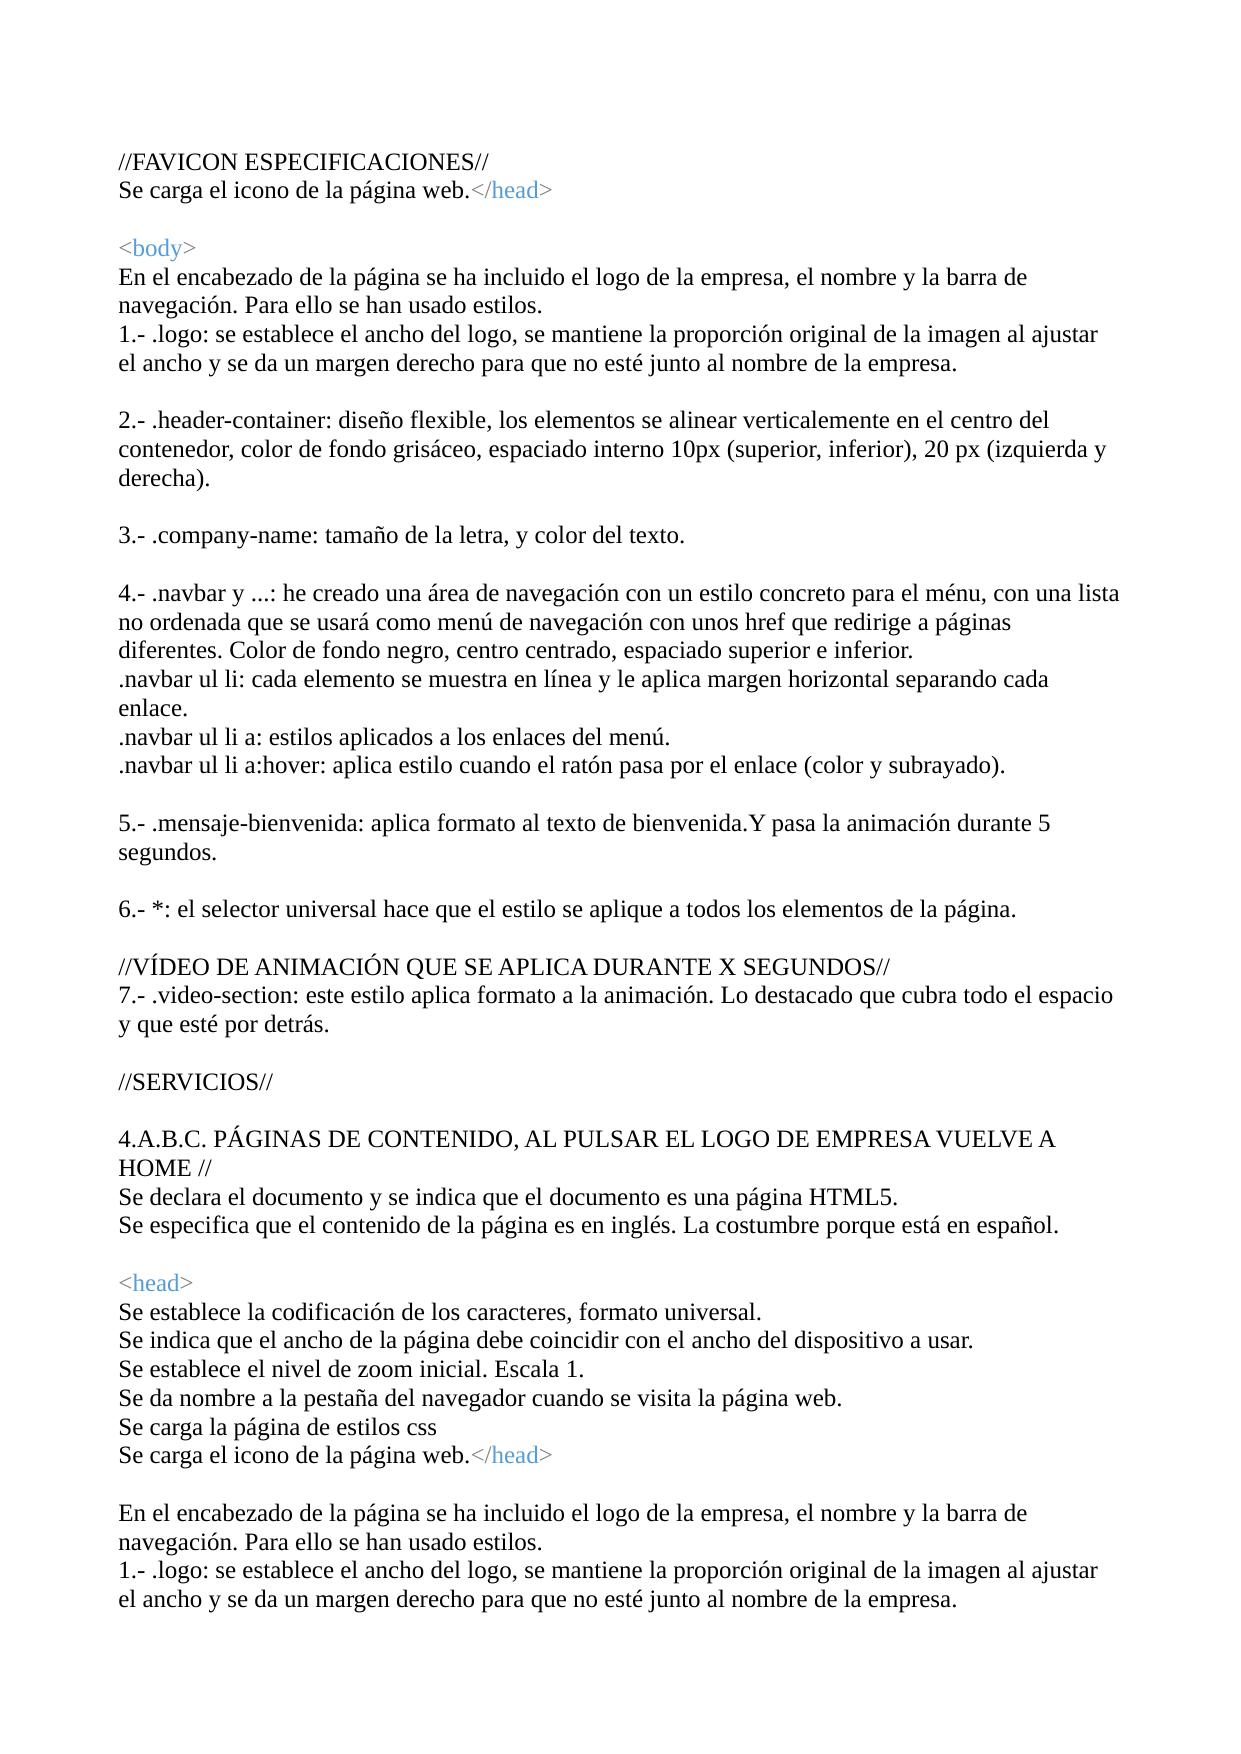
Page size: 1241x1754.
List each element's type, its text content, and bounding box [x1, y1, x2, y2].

text 3.- .company-name: tamaño de la letra, y color del texto. [118, 521, 1122, 549]
text Se establece el nivel de zoom inicial. Escala 1. [118, 1354, 1122, 1383]
text .navbar ul li: cada elemento se muestra en línea y le aplica margen horizontal separando cada enlace. [118, 664, 1122, 722]
text //SERVICIOS// [118, 1067, 1122, 1096]
text .navbar ul li a:hover: aplica estilo cuando el ratón pasa por el enlace (color y subrayado). [118, 751, 1122, 779]
text Se especifica que el contenido de la página es en inglés. La costumbre porque está en español. [118, 1211, 1122, 1239]
text 5.- .mensaje-bienvenida: aplica formato al texto de bienvenida.Y pasa la animación durante 5 segundos. [118, 808, 1122, 866]
text 1.- .logo: se establece el ancho del logo, se mantiene la proporción original de la imagen al ajustar el ancho y se da un margen derecho para que no esté junto al nombre de la empresa. [118, 1556, 1122, 1613]
text <body> [118, 233, 1122, 262]
text Se indica que el ancho de la página debe coincidir con el ancho del dispositivo a usar. [118, 1326, 1122, 1354]
text Se declara el documento y se indica que el documento es una página HTML5. [118, 1182, 1122, 1211]
text En el encabezado de la página se ha incluido el logo de la empresa, el nombre y la barra de navegación. Para ello se han usado estilos. [118, 262, 1122, 319]
text 6.- *: el selector universal hace que el estilo se aplique a todos los elementos de la página. [118, 894, 1122, 923]
text Se carga la página de estilos css [118, 1412, 1122, 1441]
text En el encabezado de la página se ha incluido el logo de la empresa, el nombre y la barra de navegación. Para ello se han usado estilos. [118, 1498, 1122, 1556]
text Se carga el icono de la página web.</head> [118, 1441, 1122, 1469]
text <head> [118, 1268, 1122, 1297]
text 4.A.B.C. PÁGINAS DE CONTENIDO, AL PULSAR EL LOGO DE EMPRESA VUELVE A HOME // [118, 1124, 1122, 1182]
text Se carga el icono de la página web.</head> [118, 176, 1122, 204]
text Se da nombre a la pestaña del navegador cuando se visita la página web. [118, 1383, 1122, 1412]
text 7.- .video-section: este estilo aplica formato a la animación. Lo destacado que cubra todo el espacio y que esté por detrás. [118, 981, 1122, 1038]
text Se establece la codificación de los caracteres, formato universal. [118, 1297, 1122, 1326]
text //FAVICON ESPECIFICACIONES// [118, 147, 1122, 176]
text .navbar ul li a: estilos aplicados a los enlaces del menú. [118, 722, 1122, 751]
text //VÍDEO DE ANIMACIÓN QUE SE APLICA DURANTE X SEGUNDOS// [118, 952, 1122, 981]
text 4.- .navbar y ...: he creado una área de navegación con un estilo concreto para el ménu, con una lista no ordenada que se usará como menú de navegación con unos href que redirige a páginas diferentes. Color de fondo negro, centro centrado, espaciado superior e inferior. [118, 578, 1122, 664]
text 1.- .logo: se establece el ancho del logo, se mantiene la proporción original de la imagen al ajustar el ancho y se da un margen derecho para que no esté junto al nombre de la empresa. [118, 319, 1122, 377]
text 2.- .header-container: diseño flexible, los elementos se alinear verticalemente en el centro del contenedor, color de fondo grisáceo, espaciado interno 10px (superior, inferior), 20 px (izquierda y derecha). [118, 406, 1122, 492]
